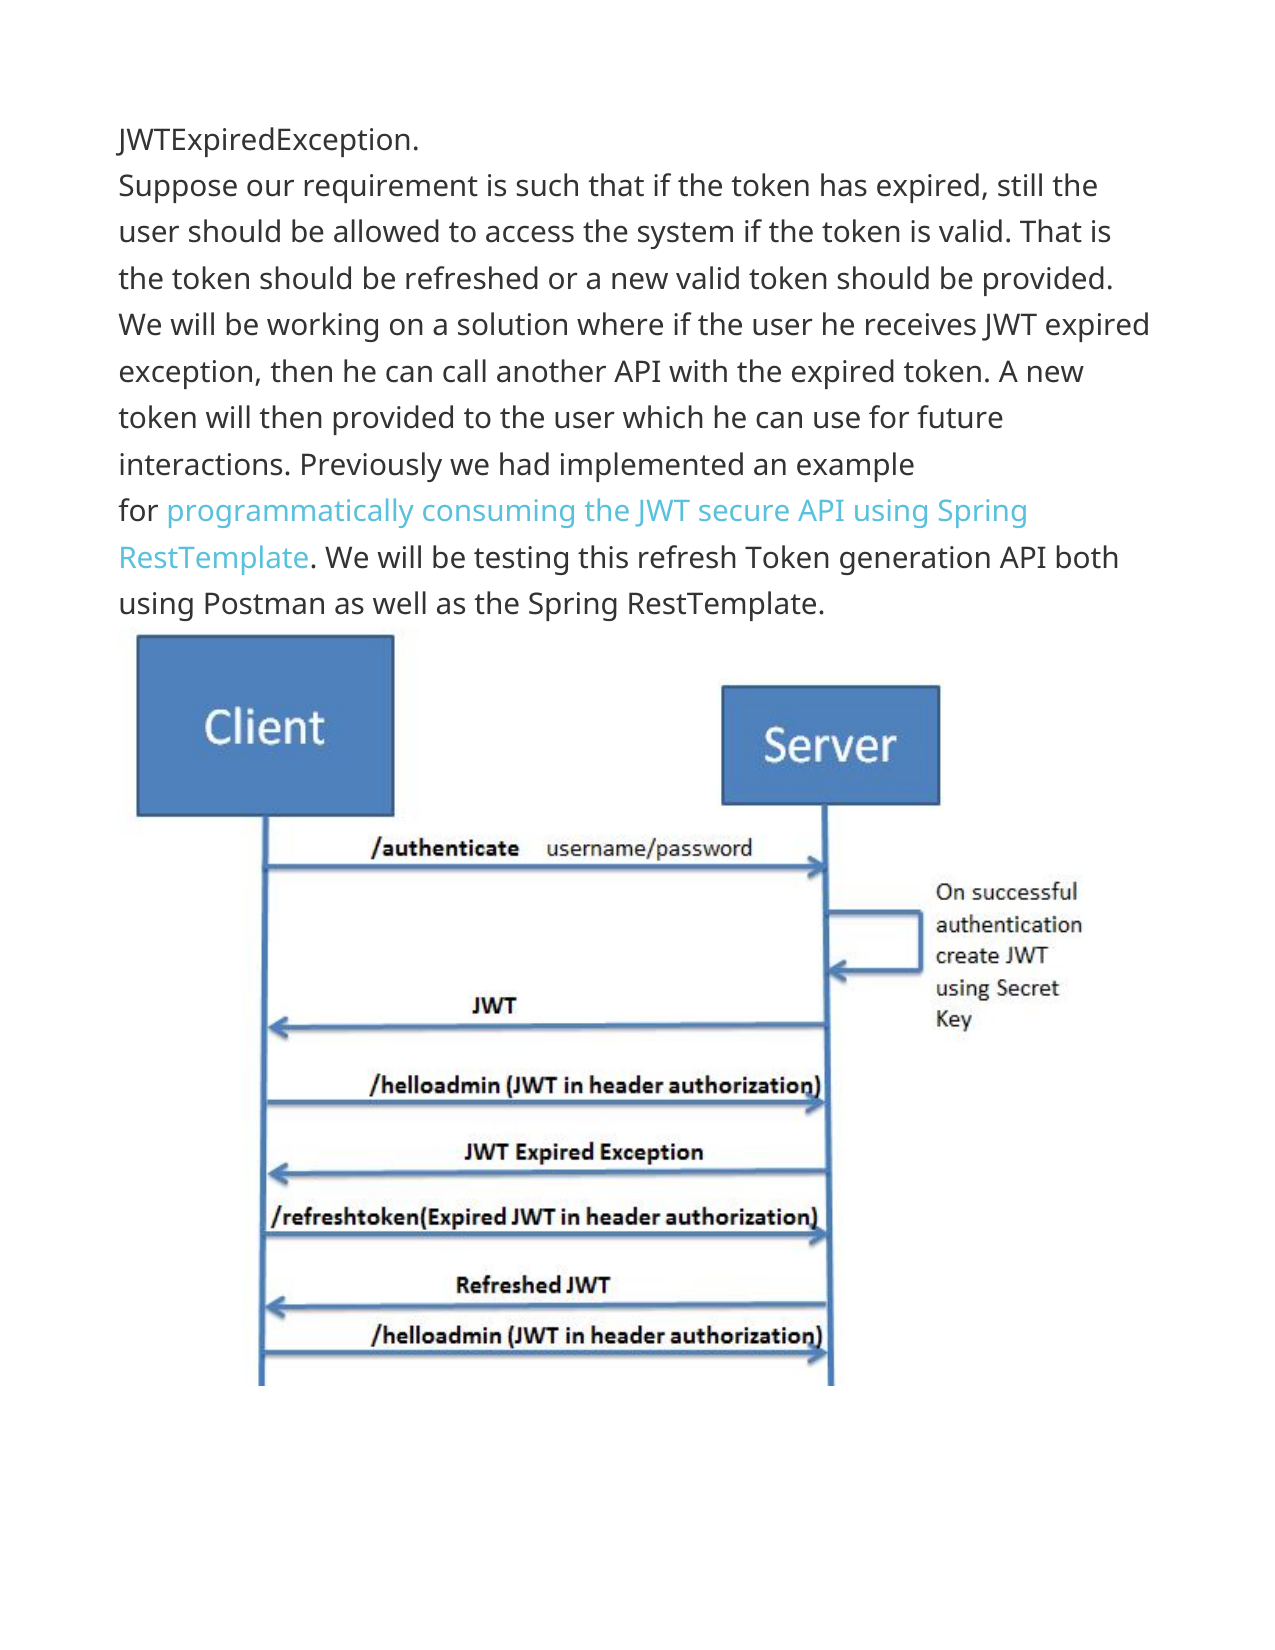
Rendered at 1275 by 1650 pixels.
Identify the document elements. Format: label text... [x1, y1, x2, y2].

picture [118, 627, 1086, 1386]
text JWTExpiredException. Suppose our requirement is such that if the token has expired, still the user should be allowed to access the system if the token is valid. That is the token should be refreshed or a new valid token should be provided. We will be working on a solution where if the user he receives JWT expired exception, then he can call another API with the expired token. A new token will then provided to the user which he can use for future interactions. Previously we had implemented an example for programmatically consuming the JWT secure API using Spring RestTemplate. We will be testing this refresh Token generation API both using Postman as well as the Spring RestTemplate. [118, 118, 1157, 1391]
